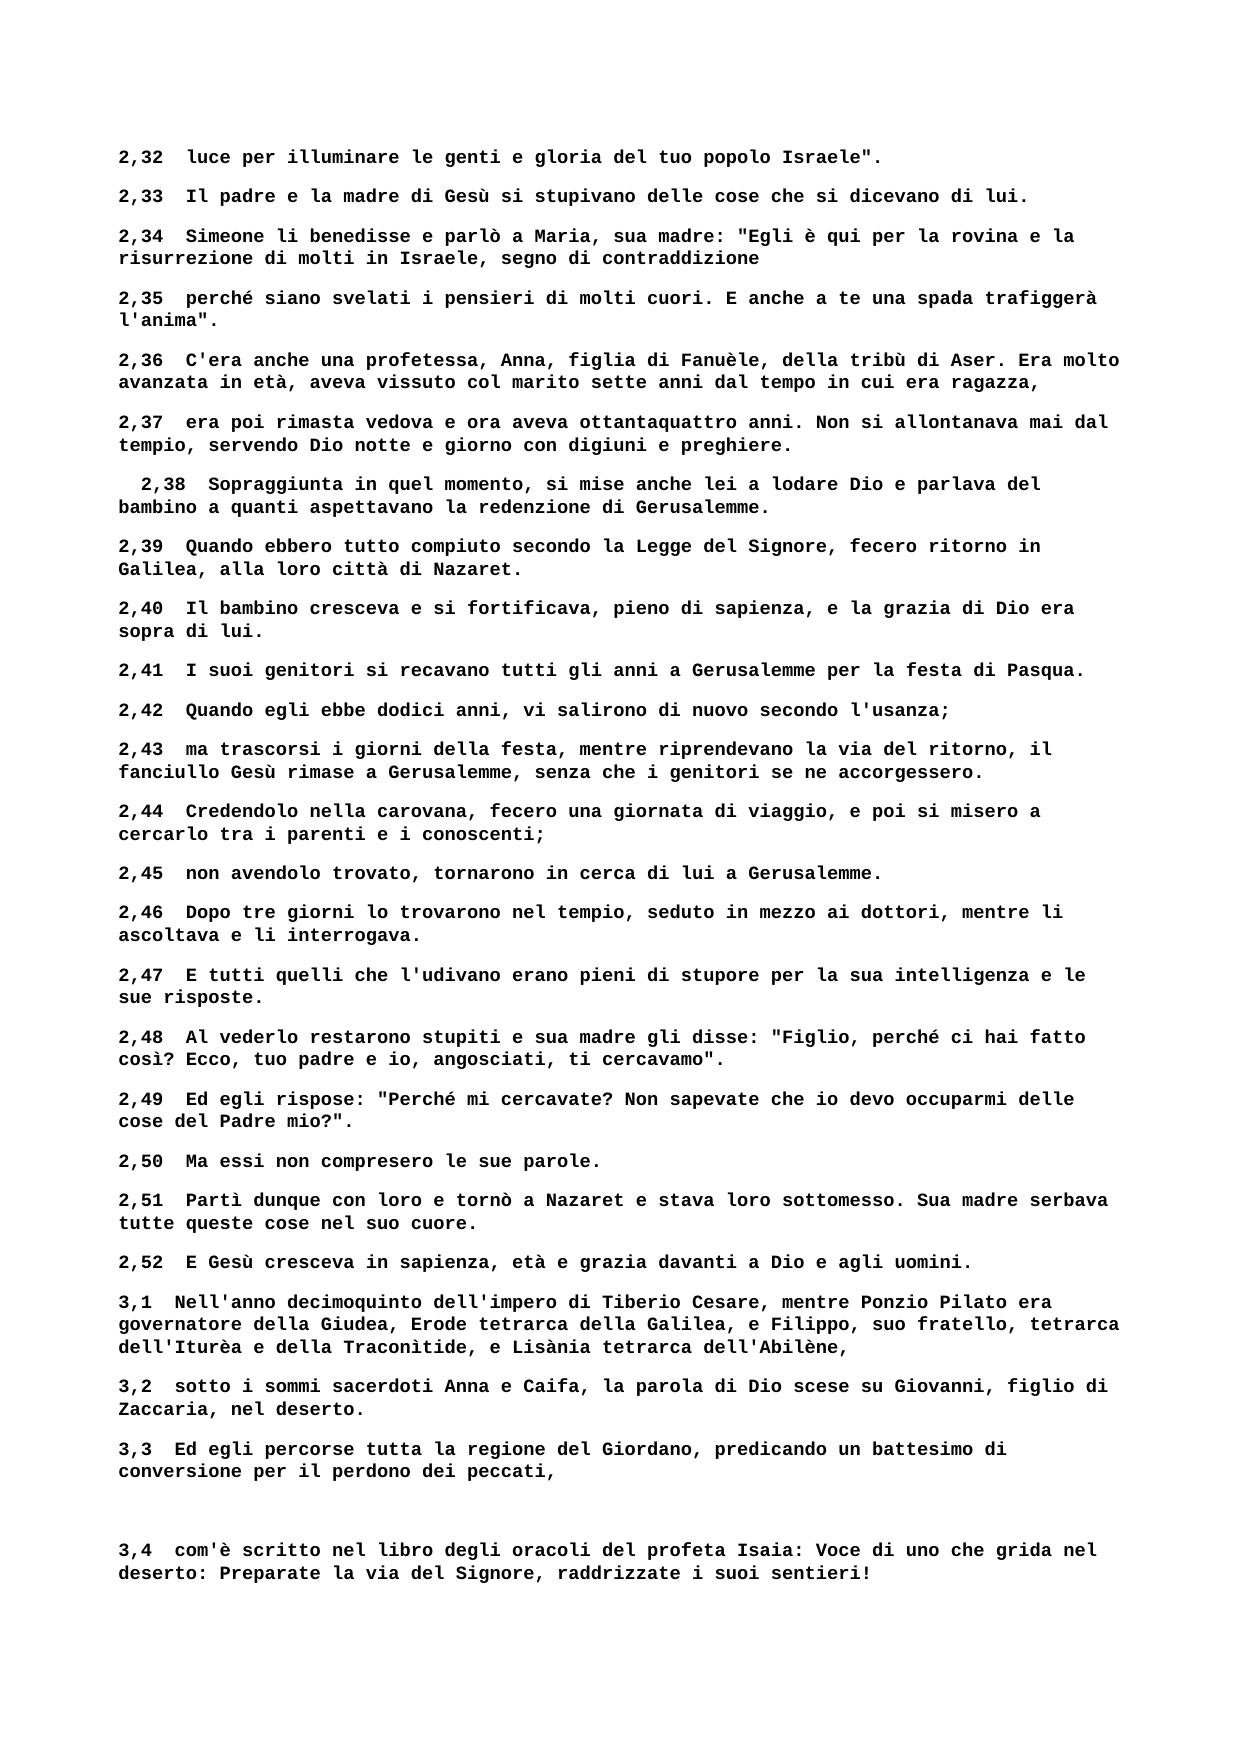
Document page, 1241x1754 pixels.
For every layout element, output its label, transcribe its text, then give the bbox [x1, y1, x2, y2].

text 2,33 Il padre e la madre di Gesù si stupivano delle cose che si dicevano di lui. [118, 187, 1122, 208]
text 2,34 Simeone li benedisse e parlò a Maria, sua madre: "Egli è qui per la rovina e la risurrezione di molti in Israele, segno di contraddizione [118, 226, 1122, 270]
text 2,37 era poi rimasta vedova e ora aveva ottantaquattro anni. Non si allontanava mai dal tempio, servendo Dio notte e giorno con digiuni e preghiere. [118, 413, 1122, 457]
text 2,42 Quando egli ebbe dodici anni, vi salirono di nuovo secondo l'usanza; [118, 700, 1122, 722]
text 2,50 Ma essi non compresero le sue parole. [118, 1152, 1122, 1173]
text 2,48 Al vederlo restarono stupiti e sua madre gli disse: "Figlio, perché ci hai fatto così? Ecco, tuo padre e io, angosciati, ti cercavamo". [118, 1027, 1122, 1071]
text 2,35 perché siano svelati i pensieri di molti cuori. E anche a te una spada trafiggerà l'anima". [118, 288, 1122, 332]
text 3,3 Ed egli percorse tutta la regione del Giordano, predicando un battesimo di conversione per il perdono dei peccati, [118, 1439, 1122, 1483]
text 3,4 com'è scritto nel libro degli oracoli del profeta Isaia: Voce di uno che grida nel deserto: Preparate la via del Signore, raddrizzate i suoi sentieri! [118, 1541, 1122, 1585]
text 2,41 I suoi genitori si recavano tutti gli anni a Gerusalemme per la festa di Pasqua. [118, 661, 1122, 682]
text 3,1 Nell'anno decimoquinto dell'impero di Tiberio Cesare, mentre Ponzio Pilato era governatore della Giudea, Erode tetrarca della Galilea, e Filippo, suo fratello, tetrarca dell'Iturèa e della Traconìtide, e Lisània tetrarca dell'Abilène, [118, 1292, 1122, 1359]
text 2,45 non avendolo trovato, tornarono in cerca di lui a Gerusalemme. [118, 864, 1122, 885]
text 3,2 sotto i sommi sacerdoti Anna e Caifa, la parola di Dio scese su Giovanni, figlio di Zaccaria, nel deserto. [118, 1377, 1122, 1421]
text 2,36 C'era anche una profetessa, Anna, figlia di Fanuèle, della tribù di Aser. Era molto avanzata in età, aveva vissuto col marito sette anni dal tempo in cui era ragazza, [118, 351, 1122, 394]
text 2,46 Dopo tre giorni lo trovarono nel tempio, seduto in mezzo ai dottori, mentre li ascoltava e li interrogava. [118, 903, 1122, 947]
text 2,40 Il bambino cresceva e si fortificava, pieno di sapienza, e la grazia di Dio era sopra di lui. [118, 599, 1122, 643]
text 2,47 E tutti quelli che l'udivano erano pieni di stupore per la sua intelligenza e le sue risposte. [118, 965, 1122, 1009]
text 2,38 Sopraggiunta in quel momento, si mise anche lei a lodare Dio e parlava del bambino a quanti aspettavano la redenzione di Gerusalemme. [118, 475, 1122, 519]
text 2,44 Credendolo nella carovana, fecero una giornata di viaggio, e poi si misero a cercarlo tra i parenti e i conoscenti; [118, 802, 1122, 846]
text 2,43 ma trascorsi i giorni della festa, mentre riprendevano la via del ritorno, il fanciullo Gesù rimase a Gerusalemme, senza che i genitori se ne accorgessero. [118, 740, 1122, 784]
text 2,32 luce per illuminare le genti e gloria del tuo popolo Israele". [118, 148, 1122, 169]
text 2,51 Partì dunque con loro e tornò a Nazaret e stava loro sottomesso. Sua madre serbava tutte queste cose nel suo cuore. [118, 1191, 1122, 1235]
text 2,52 E Gesù cresceva in sapienza, età e grazia davanti a Dio e agli uomini. [118, 1253, 1122, 1274]
text 2,49 Ed egli rispose: "Perché mi cercavate? Non sapevate che io devo occuparmi delle cose del Padre mio?". [118, 1089, 1122, 1133]
text 2,39 Quando ebbero tutto compiuto secondo la Legge del Signore, fecero ritorno in Galilea, alla loro città di Nazaret. [118, 537, 1122, 581]
